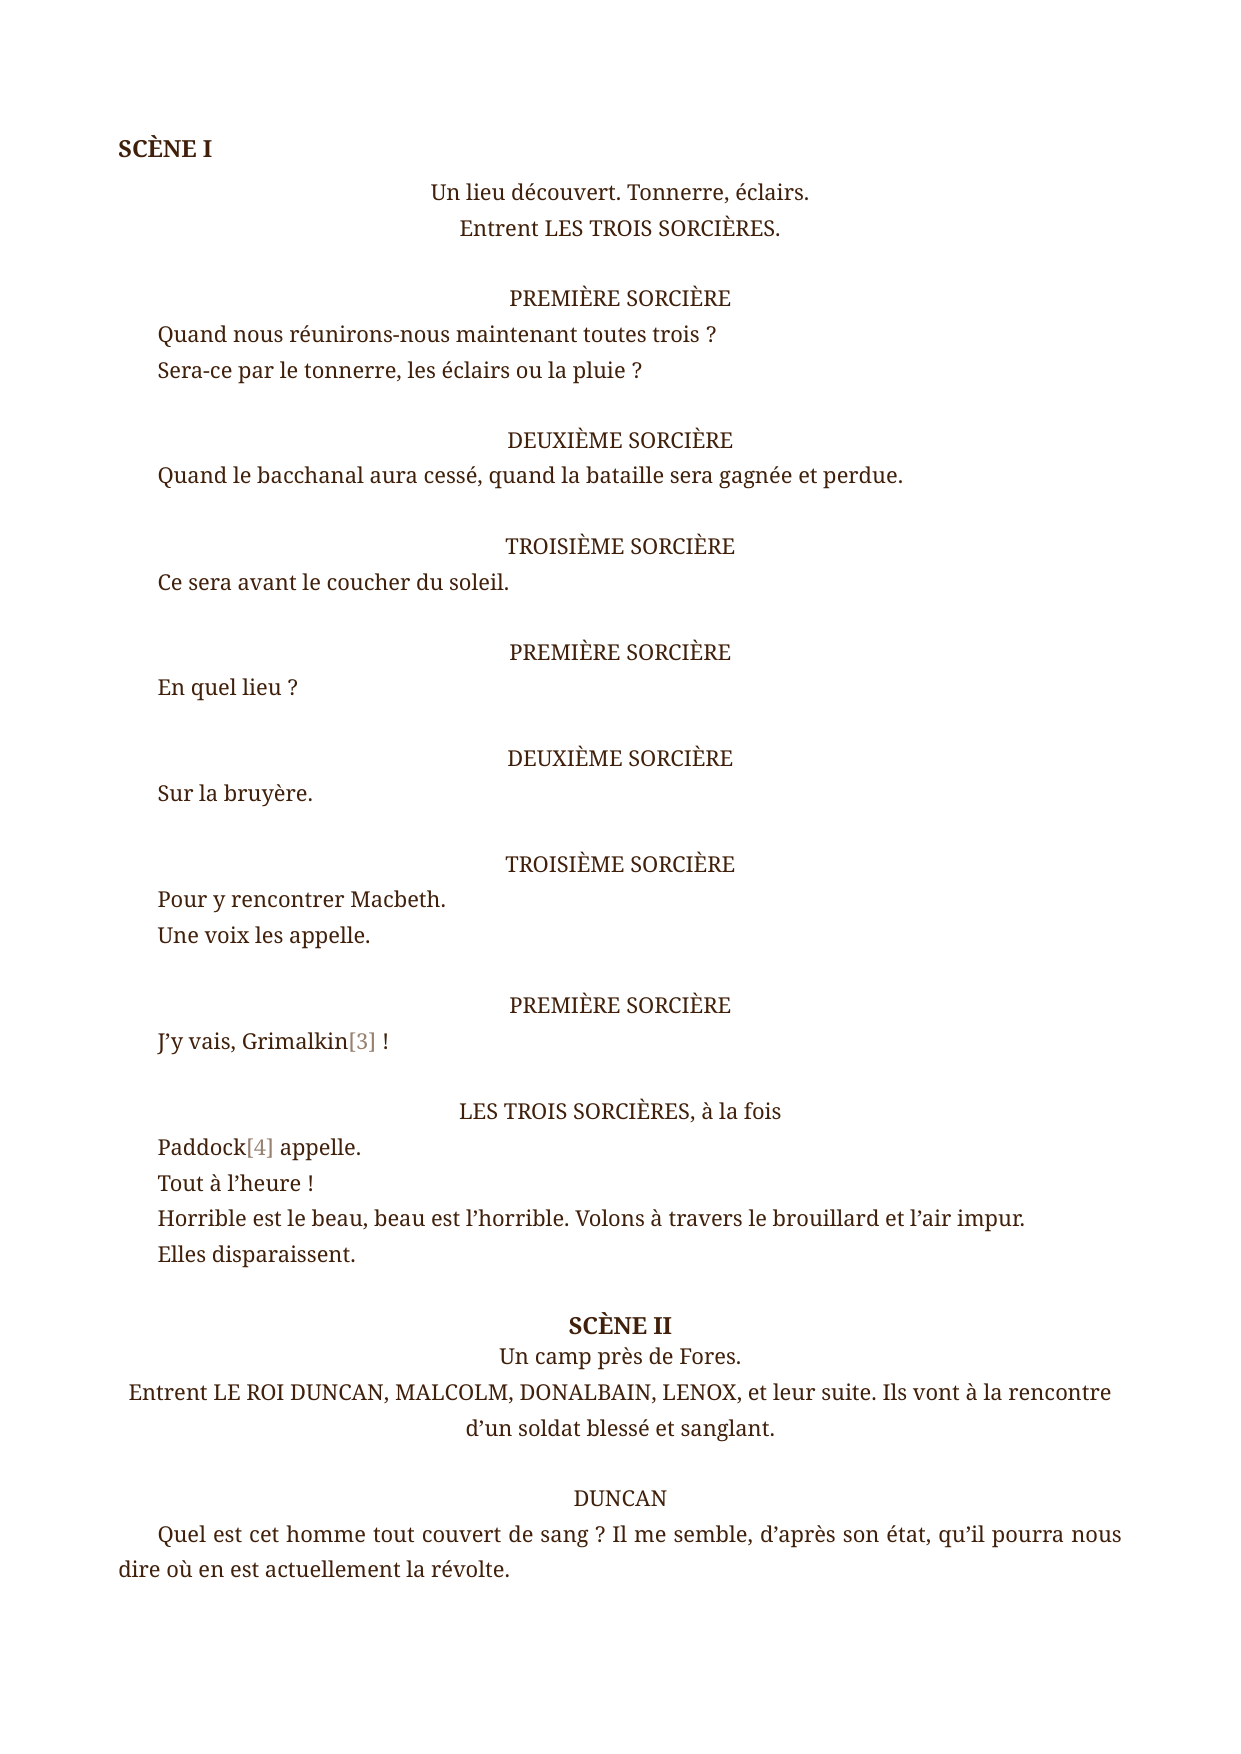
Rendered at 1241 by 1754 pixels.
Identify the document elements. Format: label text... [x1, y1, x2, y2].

text Sur la bruyère. [118, 778, 1122, 808]
text Horrible est le beau, beau est l’horrible. Volons à travers le brouillard et l’air impur. [118, 1203, 1122, 1233]
text J’y vais, Grimalkin[3] ! [118, 1026, 1122, 1056]
text Un camp près de Fores. [118, 1341, 1122, 1371]
text Une voix les appelle. [118, 920, 1122, 950]
text Pour y rencontrer Macbeth. [118, 884, 1122, 914]
text Sera-ce par le tonnerre, les éclairs ou la pluie ? [118, 354, 1122, 384]
text Elles disparaissent. [118, 1239, 1122, 1269]
text Tout à l’heure ! [118, 1168, 1122, 1197]
text PREMIÈRE SORCIÈRE [118, 637, 1122, 666]
text DEUXIÈME SORCIÈRE [118, 743, 1122, 772]
subtitle SCÈNE I [118, 133, 1122, 165]
text DUNCAN [118, 1483, 1122, 1513]
text Paddock[4] appelle. [118, 1132, 1122, 1162]
text Entrent LES TROIS SORCIÈRES. [118, 213, 1122, 243]
text TROISIÈME SORCIÈRE [118, 848, 1122, 878]
text Un lieu découvert. Tonnerre, éclairs. [118, 177, 1122, 207]
text PREMIÈRE SORCIÈRE [118, 990, 1122, 1020]
text Quel est cet homme tout couvert de sang ? Il me semble, d’après son état, qu’il pourra nous dire où en est actuellement la révolte. [118, 1519, 1122, 1584]
text Quand le bacchanal aura cessé, quand la bataille sera gagnée et perdue. [118, 461, 1122, 490]
text Entrent LE ROI DUNCAN, MALCOLM, DONALBAIN, LENOX, et leur suite. Ils vont à la rencontre d’un soldat blessé et sanglant. [118, 1377, 1122, 1442]
text PREMIÈRE SORCIÈRE [118, 283, 1122, 313]
text Ce sera avant le coucher du soleil. [118, 566, 1122, 596]
text En quel lieu ? [118, 672, 1122, 702]
text Quand nous réunirons-nous maintenant toutes trois ? [118, 319, 1122, 349]
text TROISIÈME SORCIÈRE [118, 531, 1122, 561]
subtitle SCÈNE II [118, 1309, 1122, 1341]
text DEUXIÈME SORCIÈRE [118, 425, 1122, 454]
text LES TROIS SORCIÈRES, à la fois [118, 1096, 1122, 1126]
